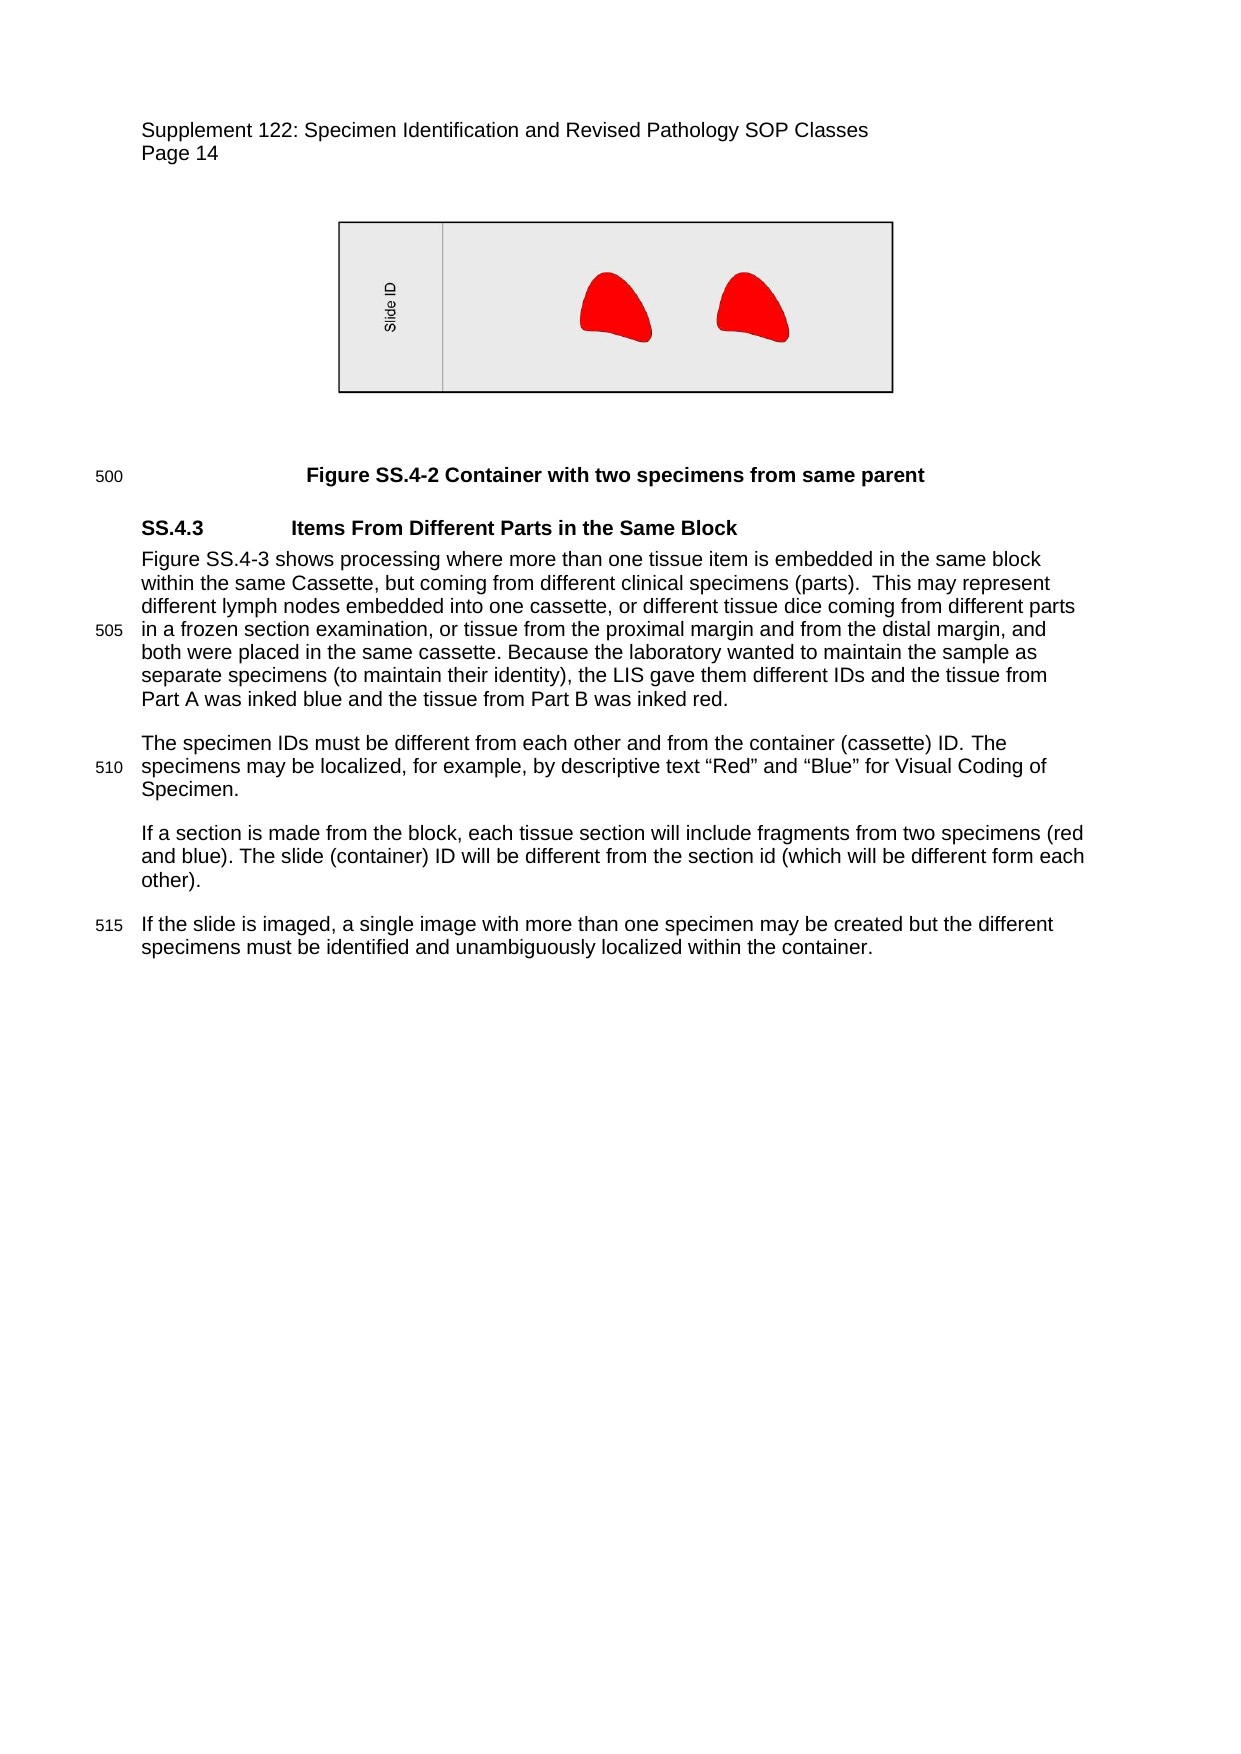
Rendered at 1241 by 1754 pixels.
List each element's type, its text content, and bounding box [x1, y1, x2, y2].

picture [307, 187, 924, 414]
text The specimen IDs must be different from each other and from the container (cassette) ID. The specimens may be localized, for example, by descriptive text “Red” and “Blue” for Visual Coding of Specimen. [141, 731, 1090, 801]
text If the slide is imaged, a single image with more than one specimen may be created but the different specimens must be identified and unambiguously localized within the container. [141, 912, 1090, 959]
text Figure SS.4-3 shows processing where more than one tissue item is embedded in the same block within the same Cassette, but coming from different clinical specimens (parts). This may represent different lymph nodes embedded into one cassette, or different tissue dice coming from different parts in a frozen section examination, or tissue from the proximal margin and from the distal margin, and both were placed in the same cassette. Because the laboratory wanted to maintain the sample as separate specimens (to maintain their identity), the LIS gave them different IDs and the tissue from Part A was inked blue and the tissue from Part B was inked red. [141, 548, 1090, 711]
subtitle SS.4.3 Items From Different Parts in the Same Block [141, 516, 1091, 539]
title Figure SS.4-2 Container with two specimens from same parent [141, 464, 1090, 487]
text If a section is made from the block, each tissue section will include fragments from two specimens (red and blue). The slide (container) ID will be different from the section id (which will be different form each other). [141, 822, 1090, 892]
